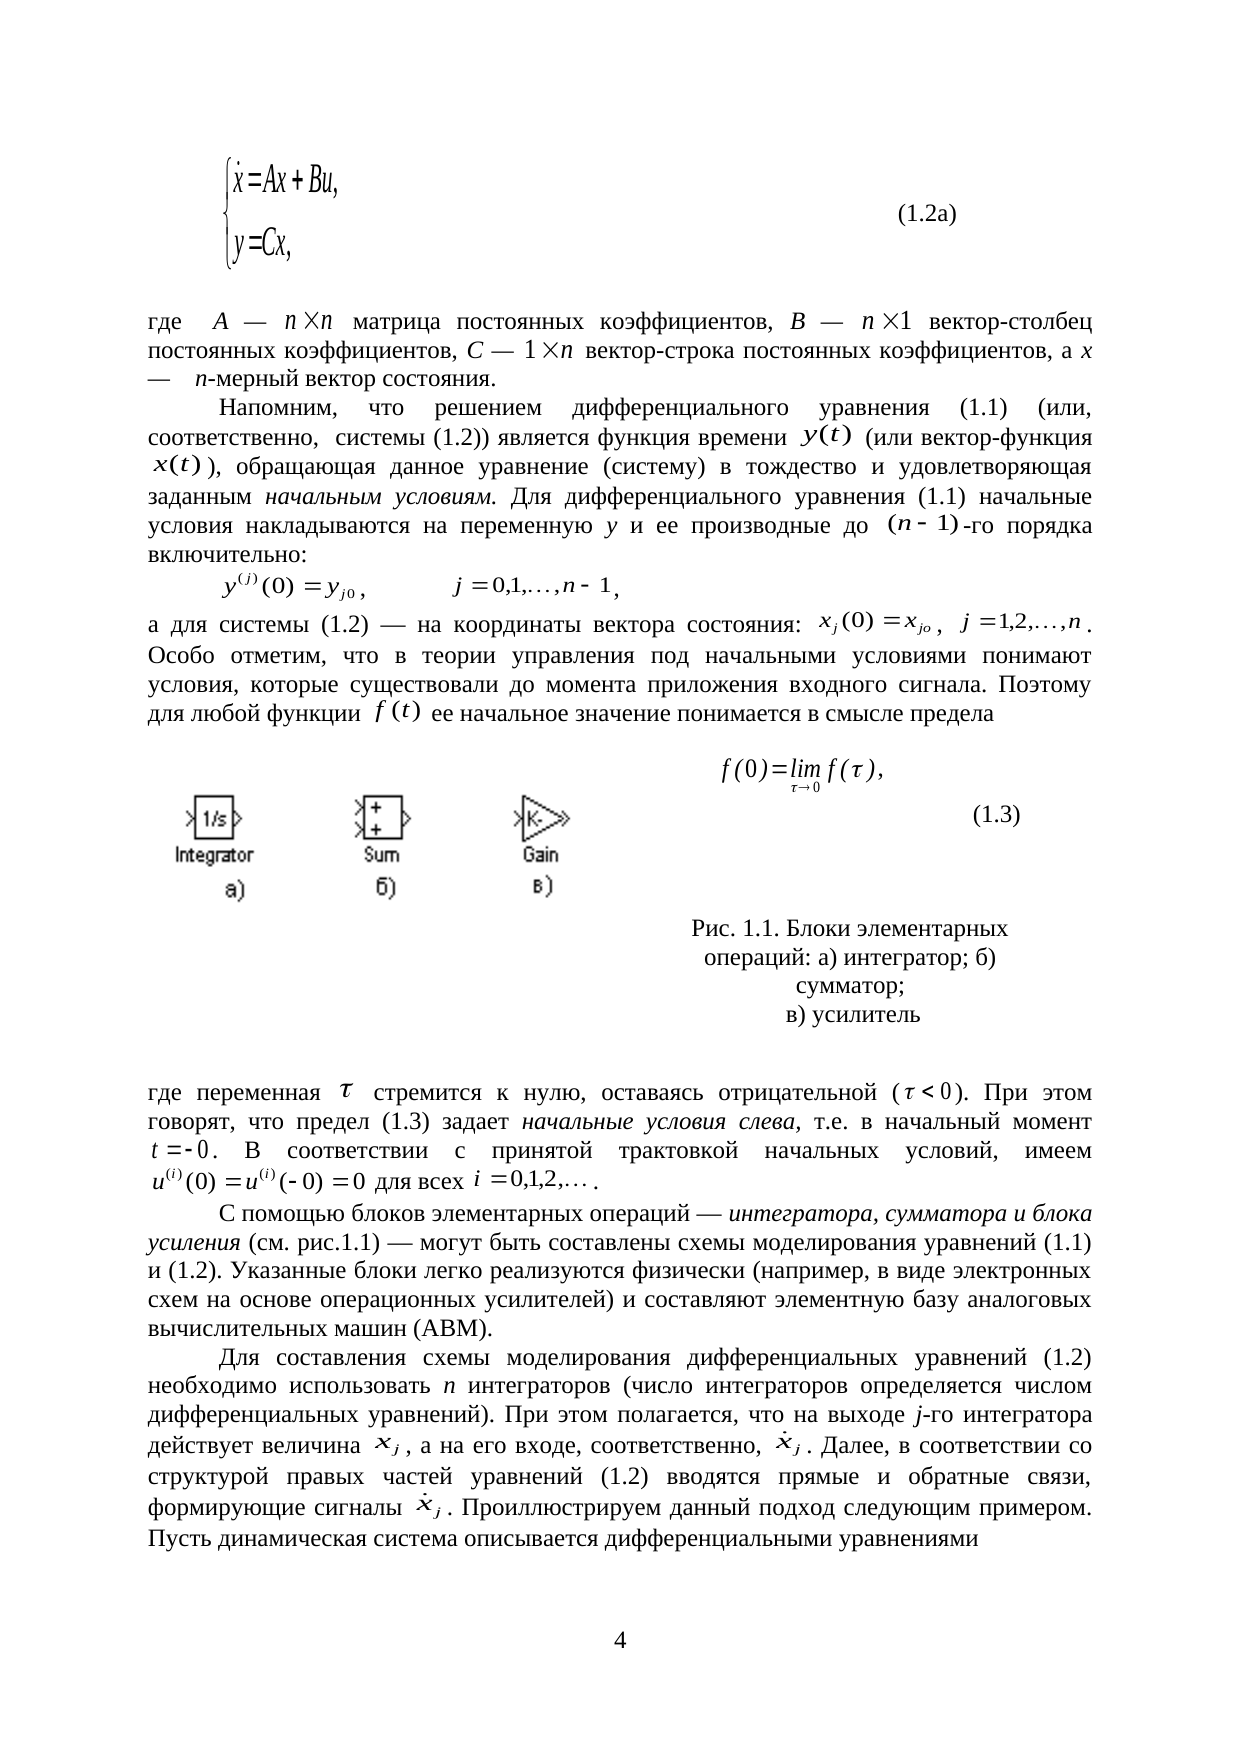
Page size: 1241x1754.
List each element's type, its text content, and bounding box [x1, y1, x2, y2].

text Для составления схемы моделирования дифференциальных уравнений (1.2) необходимо использовать n интеграторов (число интеграторов определяется числом дифференциальных уравнений). При этом полагается, что на выходе j-го интегратора действует величина , а на его входе, соответственно, . Далее, в соответствии со структурой правых частей уравнений (1.2) вводятся прямые и обратные связи, формирующие сигналы . Проиллюстрируем данный подход следующим примером. Пусть динамическая система описывается дифференциальными уравнениями [148, 1342, 1092, 1552]
text Напомним, что решением дифференциального уравнения (1.1) (или, соответственно, системы (1.2)) является функция времени (или вектор-функция ), обращающая данное уравнение (систему) в тождество и удовлетворяющая заданным начальным условиям. Для дифференциального уравнения (1.1) начальные условия накладываются на переменную y и ее производные до -го порядка включительно: [148, 392, 1092, 568]
text , (1.3) [148, 753, 1092, 1052]
text где переменная стремится к нулю, оставаясь отрицательной (). При этом говорят, что предел (1.3) задает начальные условия слева, т.е. в начальный момент . В соответствии с принятой трактовкой начальных условий, имеем для всех . [148, 1077, 1092, 1198]
text (1.2а) где А — матрица постоянных коэффициентов, B — вектор-столбец постоянных коэффициентов, С — вектор-строка постоянных коэффициентов, а x — n-мерный вектор состояния. [148, 148, 1092, 392]
text С помощью блоков элементарных операций — интегратора, сумматора и блока усиления (см. рис.1.1) — могут быть составлены схемы моделирования уравнений (1.1) и (1.2). Указанные блоки легко реализуются физически (например, в виде электронных схем на основе операционных усилителей) и составляют элементную базу аналоговых вычислительных машин (АВМ). [148, 1198, 1092, 1342]
text , , а для системы (1.2) — на координаты вектора состояния: , . Особо отметим, что в теории управления под начальными условиями понимают условия, которые существовали до момента приложения входного сигнала. Поэтому для любой функции ее начальное значение понимается в смысле предела [148, 568, 1092, 728]
